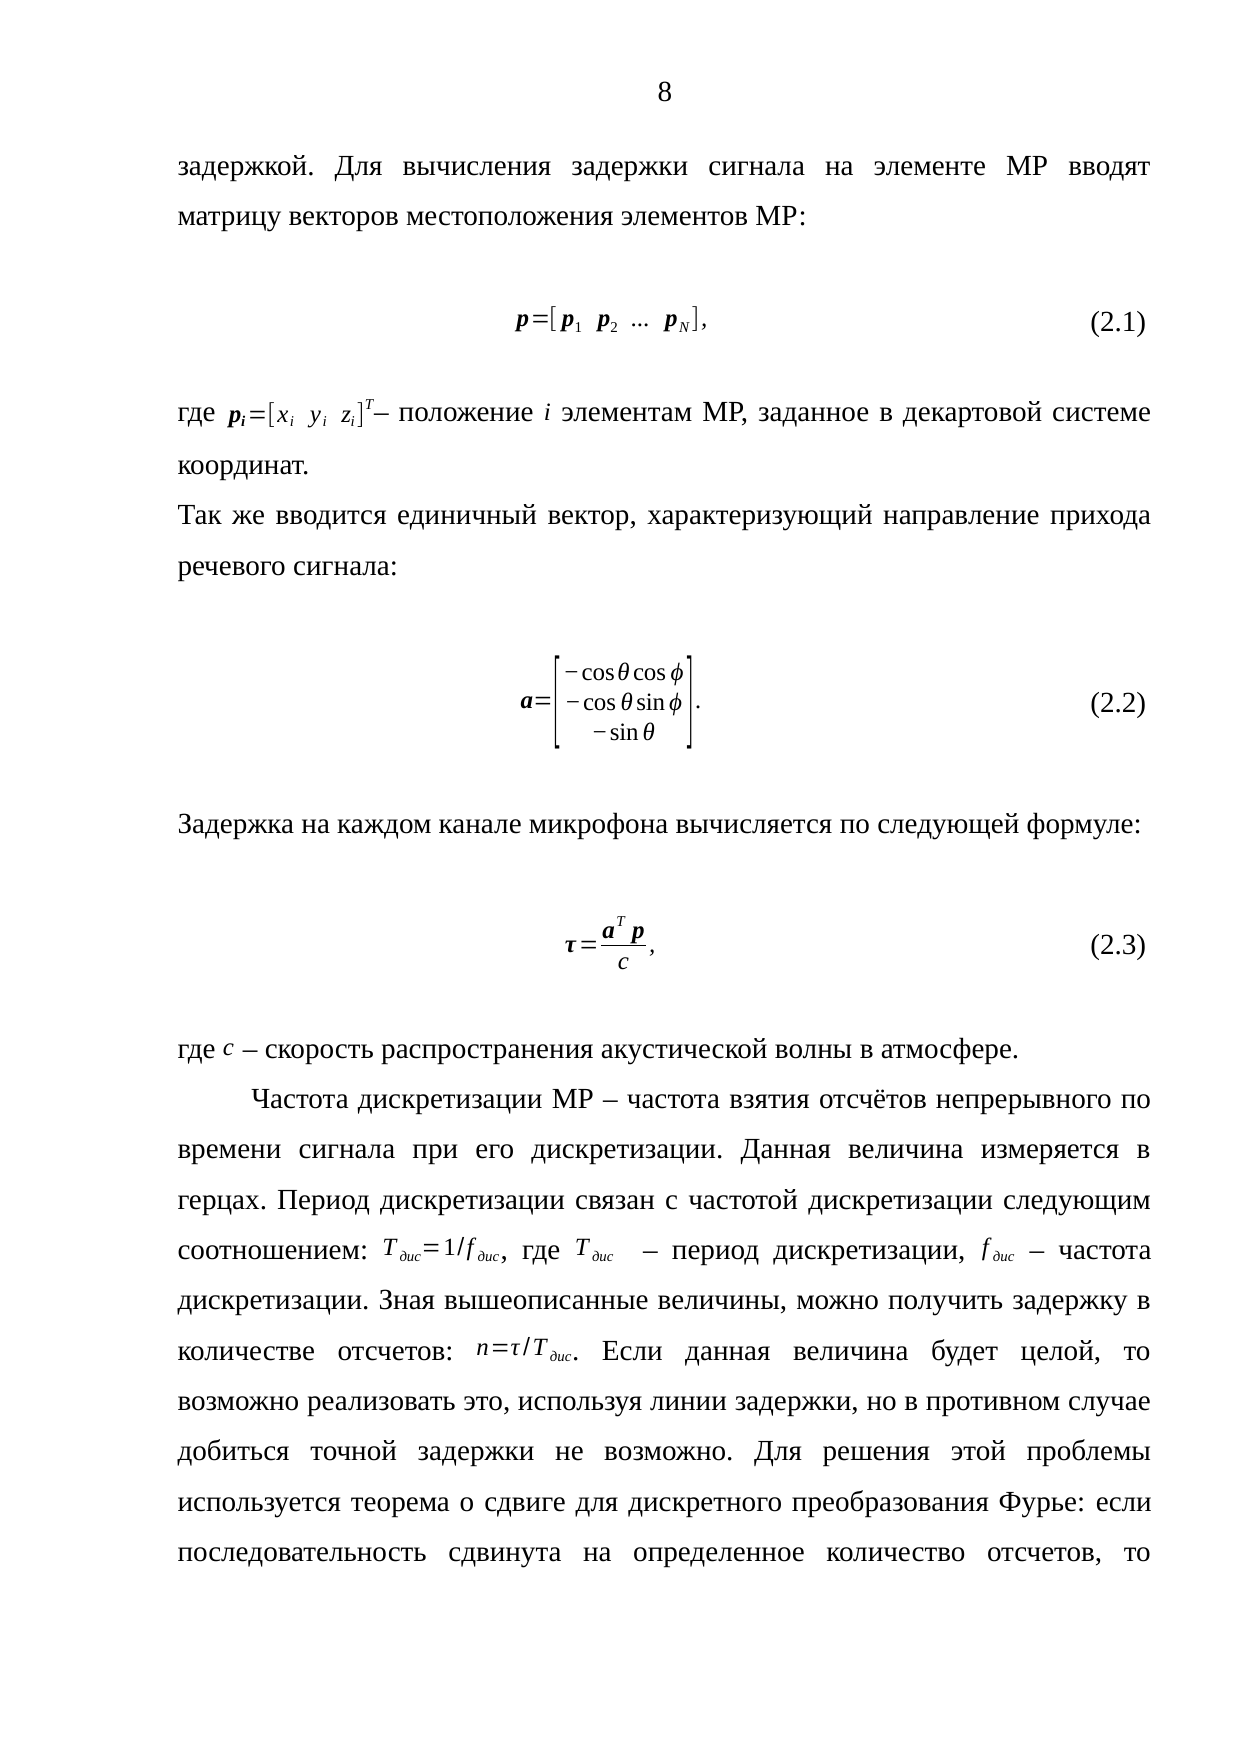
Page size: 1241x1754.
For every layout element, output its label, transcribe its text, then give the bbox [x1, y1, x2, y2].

text Задержка на каждом канале микрофона вычисляется по следующей формуле: [177, 806, 1152, 839]
table_header [177, 299, 1043, 344]
text Так же вводится единичный вектор, характеризующий направление прихода речевого сигнала: [177, 497, 1152, 581]
table_header (2.3) [1043, 907, 1152, 981]
text Частота дискретизации МР – частота взятия отсчётов непрерывного по времени сигнала при его дискретизации. Данная величина измеряется в герцах. Период дискретизации связан с частотой дискретизации следующим соотношением: , где – период дискретизации, – частота дискретизации. Зная вышеописанные величины, можно получить задержку в количестве отсчетов: . Если данная величина будет целой, то возможно реализовать это, используя линии задержки, но в противном случае добиться точной задержки не возможно. Для решения этой проблемы используется теорема о сдвиге для дискретного преобразования Фурье: eсли последовательность сдвинута на определенное количество отсчетов, то дискретное преобразование Фурье(ДПФ) этой последовательности можно найти из исходной последовательности по следующей формуле: [177, 1081, 1152, 1567]
text задержкой. Для вычисления задержки сигнала на элементе МР вводят матрицу векторов местоположения элементов МР: [177, 148, 1152, 232]
table_header (2.1) [1043, 299, 1152, 344]
table_header [177, 648, 1043, 756]
table_header [177, 907, 1043, 981]
table_header (2.2) [1043, 648, 1152, 756]
text где – положение элементам МР, заданное в декартовой системе координат. [177, 394, 1152, 481]
text где – скорость распространения акустической волны в атмосфере. [177, 1031, 1152, 1064]
